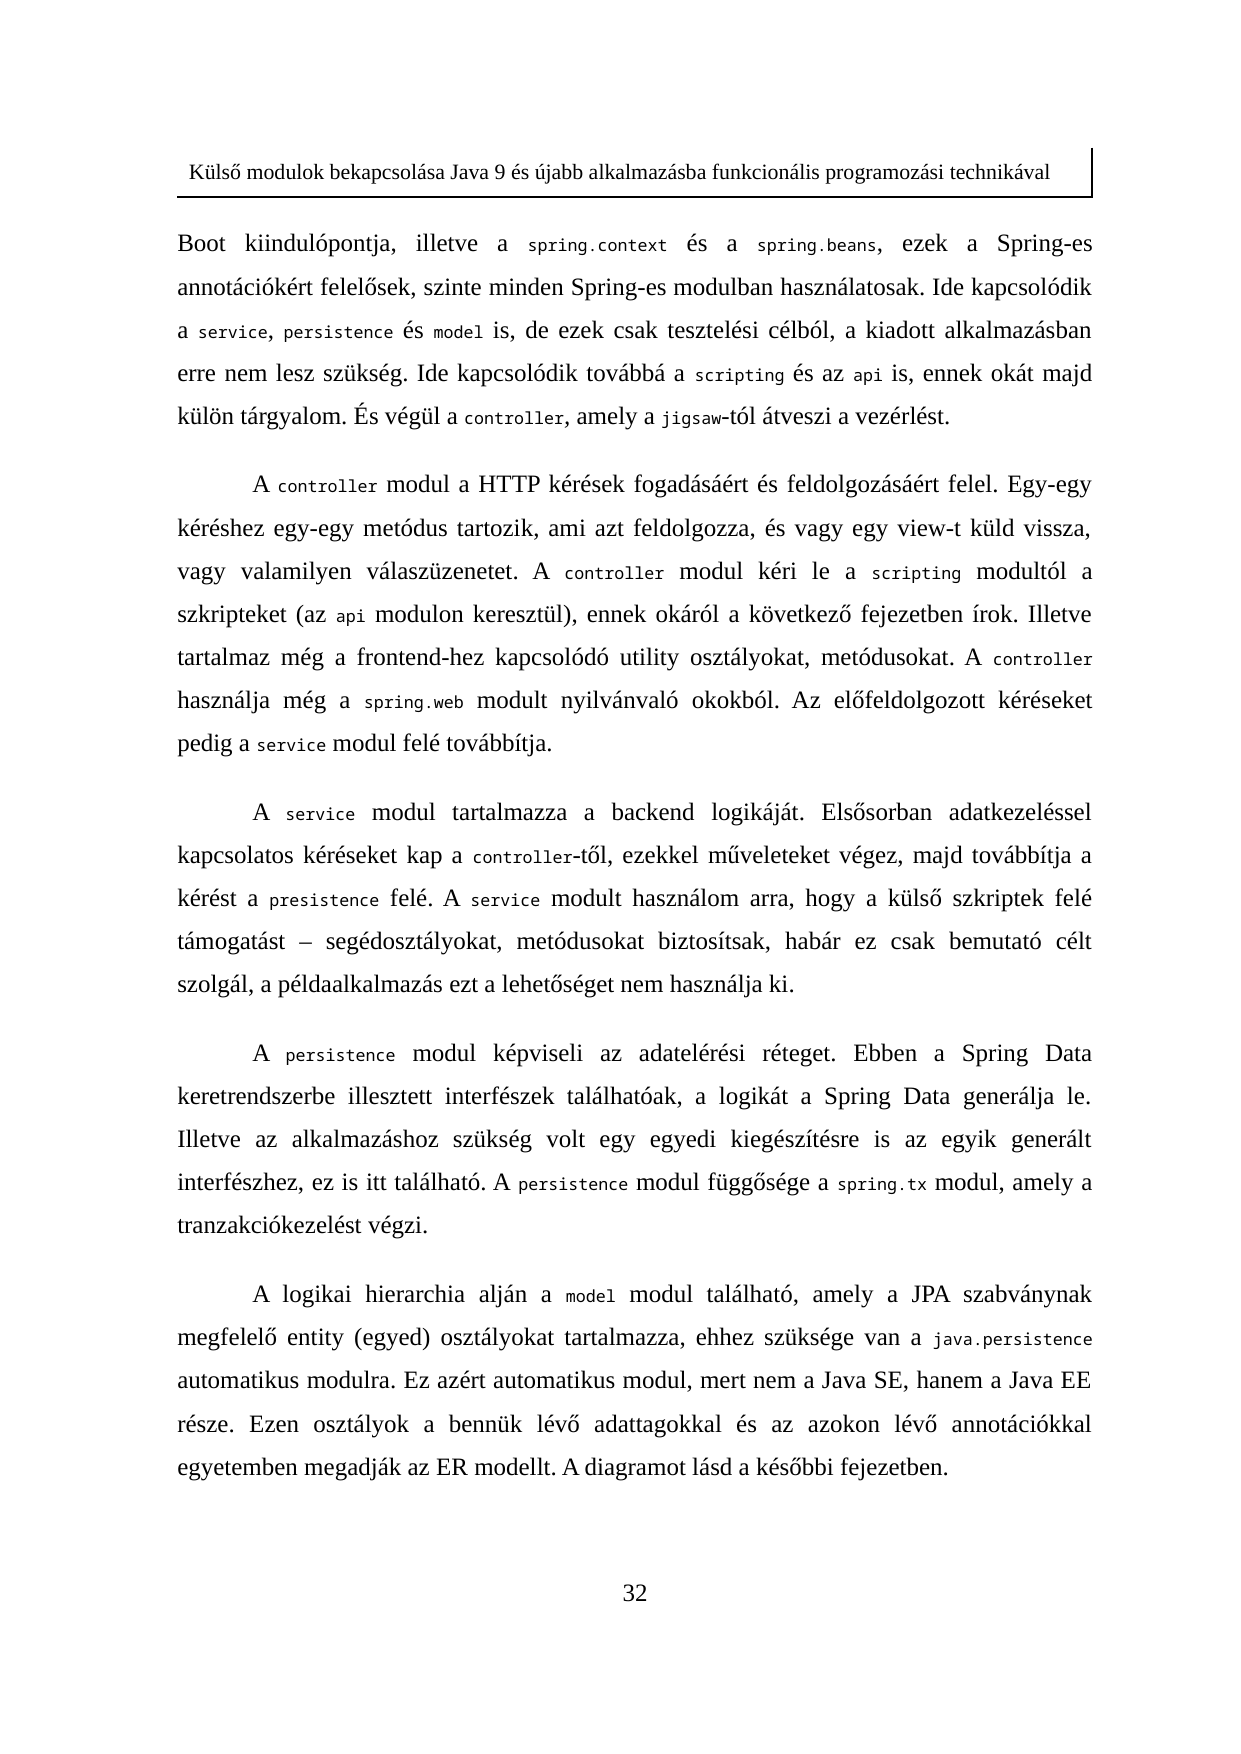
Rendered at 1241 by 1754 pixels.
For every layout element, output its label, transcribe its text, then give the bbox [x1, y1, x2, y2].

text A controller modul a HTTP kérések fogadásáért és feldolgozásáért felel. Egy-egy kéréshez egy-egy metódus tartozik, ami azt feldolgozza, és vagy egy view-t küld vissza, vagy valamilyen válaszüzenetet. A controller modul kéri le a scripting modultól a szkripteket (az api modulon keresztül), ennek okáról a következő fejezetben írok. Illetve tartalmaz még a frontend-hez kapcsolódó utility osztályokat, metódusokat. A controller használja még a spring.web modult nyilvánvaló okokból. Az előfeldolgozott kéréseket pedig a service modul felé továbbítja. [177, 469, 1093, 757]
text Boot kiindulópontja, illetve a spring.context és a spring.beans, ezek a Spring-es annotációkért felelősek, szinte minden Spring-es modulban használatosak. Ide kapcsolódik a service, persistence és model is, de ezek csak tesztelési célból, a kiadott alkalmazásban erre nem lesz szükség. Ide kapcsolódik továbbá a scripting és az api is, ennek okát majd külön tárgyalom. És végül a controller, amely a jigsaw-tól átveszi a vezérlést. [177, 228, 1093, 430]
text A persistence modul képviseli az adatelérési réteget. Ebben a Spring Data keretrendszerbe illesztett interfészek találhatóak, a logikát a Spring Data generálja le. Illetve az alkalmazáshoz szükség volt egy egyedi kiegészítésre is az egyik generált interfészhez, ez is itt található. A persistence modul függősége a spring.tx modul, amely a tranzakciókezelést végzi. [177, 1038, 1093, 1239]
text A logikai hierarchia alján a model modul található, amely a JPA szabványnak megfelelő entity (egyed) osztályokat tartalmazza, ehhez szüksége van a java.persistence automatikus modulra. Ez azért automatikus modul, mert nem a Java SE, hanem a Java EE része. Ezen osztályok a bennük lévő adattagokkal és az azokon lévő annotációkkal egyetemben megadják az ER modellt. A diagramot lásd a későbbi fejezetben. [177, 1279, 1093, 1481]
text A service modul tartalmazza a backend logikáját. Elsősorban adatkezeléssel kapcsolatos kéréseket kap a controller-től, ezekkel műveleteket végez, majd továbbítja a kérést a presistence felé. A service modult használom arra, hogy a külső szkriptek felé támogatást – segédosztályokat, metódusokat biztosítsak, habár ez csak bemutató célt szolgál, a példaalkalmazás ezt a lehetőséget nem használja ki. [177, 797, 1093, 998]
